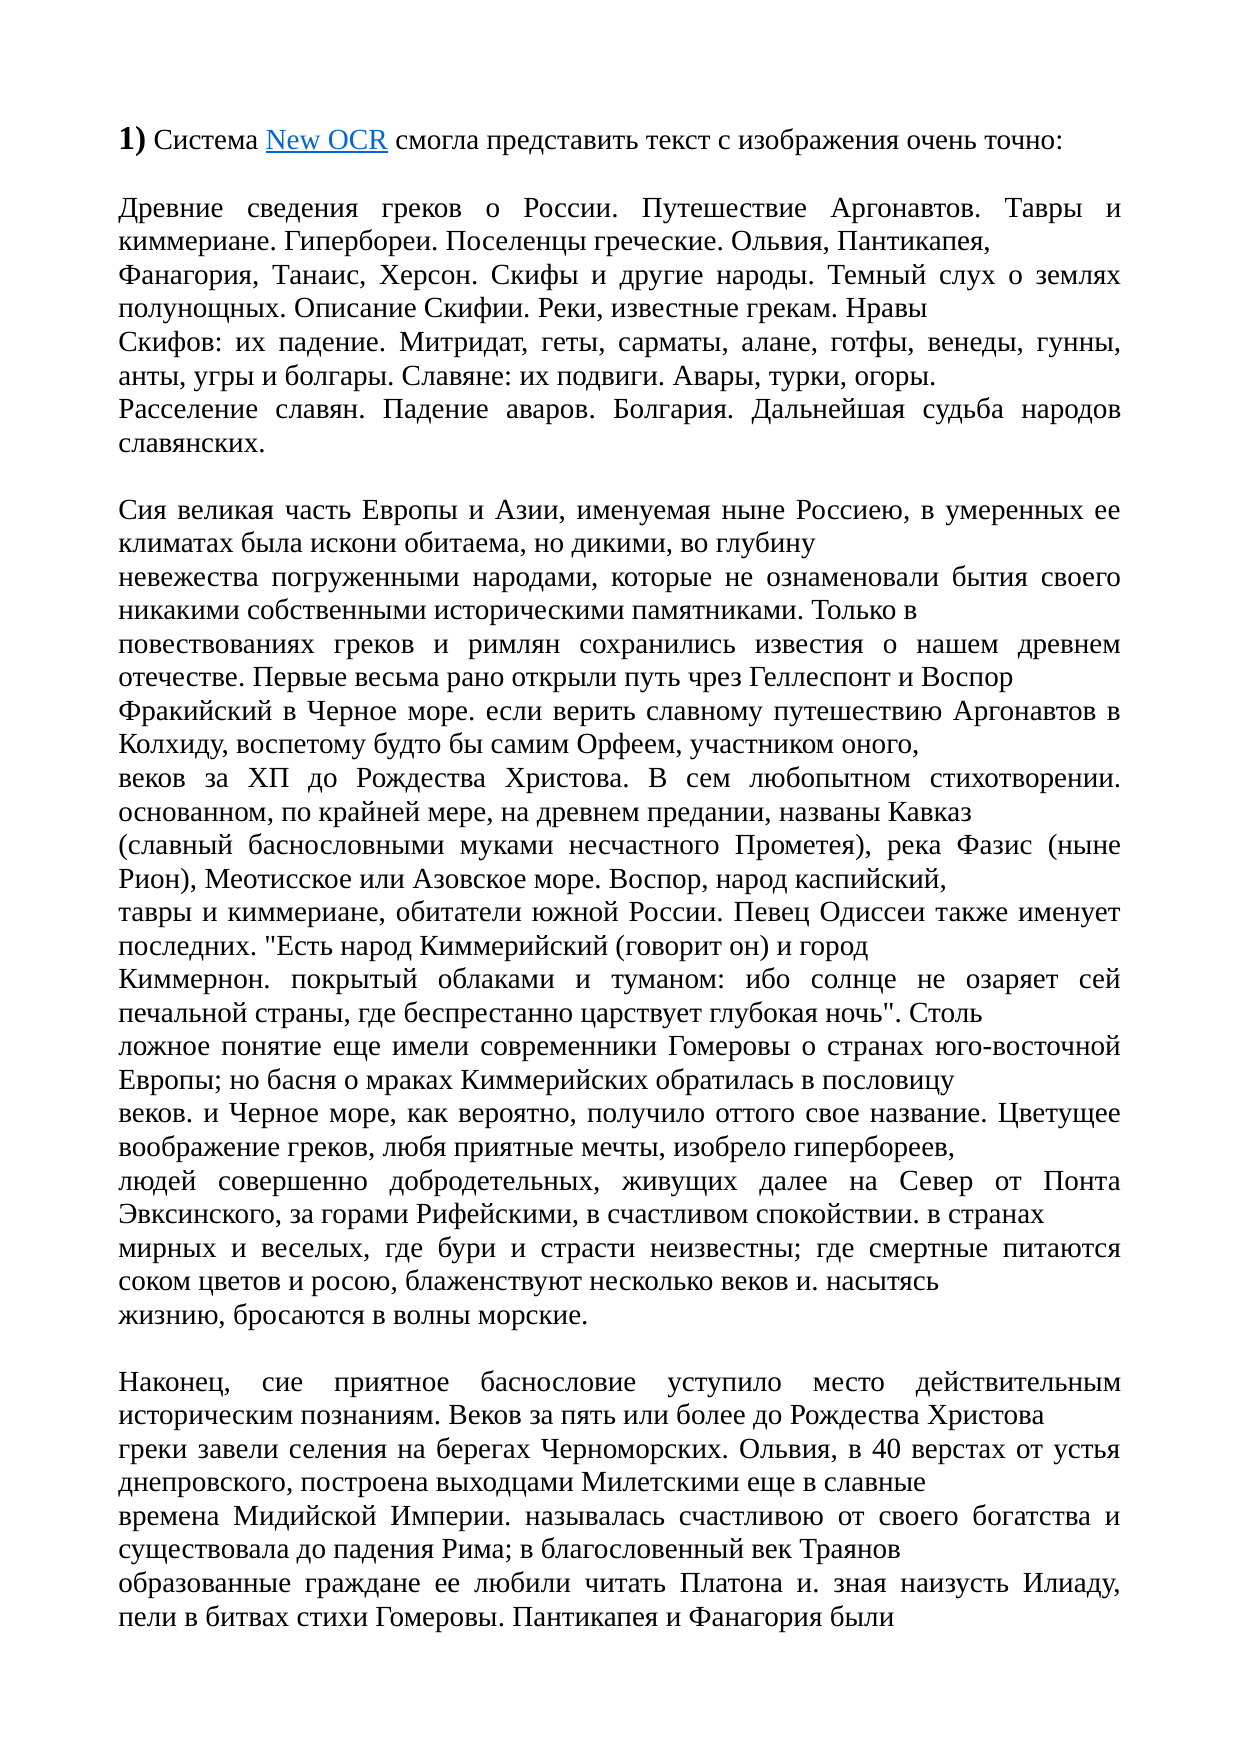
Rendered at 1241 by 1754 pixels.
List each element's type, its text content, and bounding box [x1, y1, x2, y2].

text Наконец, сие приятное баснословие уступило место действительным историческим познаниям. Веков за пять или более до Рождества Христова [118, 1364, 1122, 1431]
text Древние сведения греков о России. Путешествие Аргонавтов. Тавры и киммериане. Гипербореи. Поселенцы греческие. Ольвия, Пантикапея, [118, 190, 1122, 257]
text невежества погруженными народами, которые не ознаменовали бытия своего никакими собственными историческими памятниками. Только в [118, 559, 1122, 626]
text Расселение славян. Падение аваров. Болгария. Дальнейшая судьба народов славянских. [118, 391, 1122, 458]
text Киммернон. покрытый облаками и туманом: ибо солнце не озаряет сей печальной страны, где беспрестанно царствует глубокая ночь". Столь [118, 961, 1122, 1028]
text людей совершенно добродетельных, живущих далее на Север от Понта Эвксинского, за горами Рифейскими, в счастливом спокойствии. в странах [118, 1163, 1122, 1230]
text ложное понятие еще имели современники Гомеровы о странах юго-восточной Европы; но басня о мраках Киммерийских обратилась в пословицу [118, 1028, 1122, 1096]
text мирных и веселых, где бури и страсти неизвестны; где смертные питаются соком цветов и росою, блаженствуют несколько веков и. насытясь [118, 1230, 1122, 1297]
text образованные граждане ее любили читать Платона и. зная наизусть Илиаду, пели в битвах стихи Гомеровы. Пантикапея и Фанагория были [118, 1565, 1122, 1632]
text греки завели селения на берегах Черноморских. Ольвия, в 40 верстах от устья днепровского, построена выходцами Милетскими еще в славные [118, 1431, 1122, 1498]
text жизнию, бросаются в волны морские. [118, 1297, 1122, 1330]
text Сия великая часть Европы и Азии, именуемая ныне Россиею, в умеренных ее климатах была искони обитаема, но дикими, во глубину [118, 492, 1122, 559]
text Фанагория, Танаис, Херсон. Скифы и другие народы. Темный слух о землях полунощных. Описание Скифии. Реки, известные грекам. Нравы [118, 257, 1122, 324]
text Скифов: их падение. Митридат, геты, сарматы, алане, готфы, венеды, гунны, анты, угры и болгары. Славяне: их подвиги. Авары, турки, огоры. [118, 324, 1122, 391]
text времена Мидийской Империи. называлась счастливою от своего богатства и существовала до падения Рима; в благословенный век Траянов [118, 1498, 1122, 1565]
text тавры и киммериане, обитатели южной России. Певец Одиссеи также именует последних. "Есть народ Киммерийский (говорит он) и город [118, 894, 1122, 961]
text Фракийский в Черное море. если верить славному путешествию Аргонавтов в Колхиду, воспетому будто бы самим Орфеем, участником оного, [118, 693, 1122, 760]
text веков за ХП до Рождества Христова. В сем любопытном стихотворении. основанном, по крайней мере, на древнем предании, названы Кавказ [118, 760, 1122, 827]
text 1) Система New OCR смогла представить текст с изображения очень точно: [118, 118, 1122, 156]
text повествованиях греков и римлян сохранились известия о нашем древнем отечестве. Первые весьма рано открыли путь чрез Геллеспонт и Воспор [118, 626, 1122, 693]
text веков. и Черное море, как вероятно, получило оттого свое название. Цветущее воображение греков, любя приятные мечты, изобрело гипербореев, [118, 1096, 1122, 1163]
text (славный баснословными муками несчастного Прометея), река Фазис (ныне Рион), Меотисское или Азовское море. Воспор, народ каспийский, [118, 827, 1122, 894]
